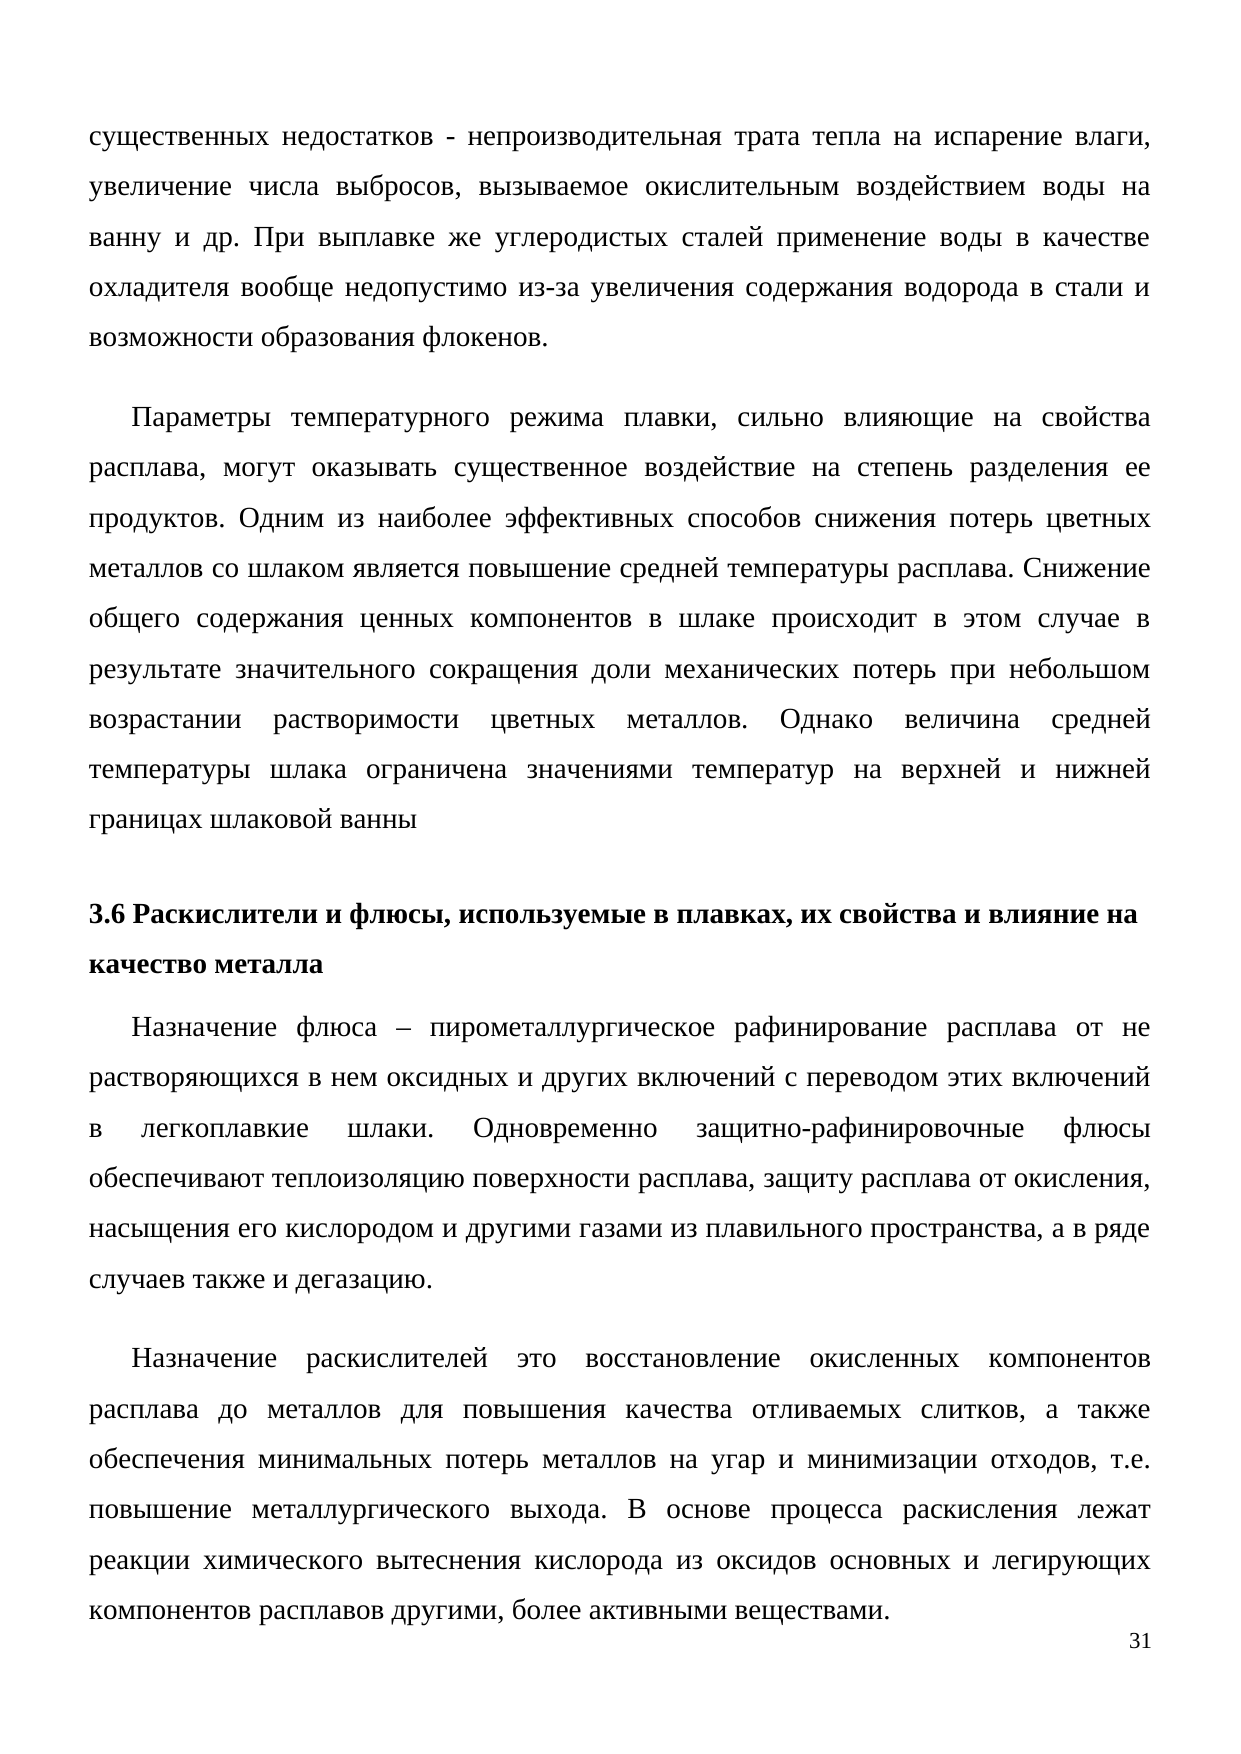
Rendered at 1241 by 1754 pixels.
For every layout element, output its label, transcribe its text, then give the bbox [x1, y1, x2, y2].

text Параметры температурного режима плавки, сильно влияющие на свойства расплава, могут оказывать существенное воздействие на степень разделения ее продуктов. Одним из наиболее эффективных способов снижения потерь цветных металлов со шлаком является повышение средней температуры расплава. Снижение общего содержания ценных компонентов в шлаке происходит в этом случае в результате значительного сокращения доли механических потерь при небольшом возрастании растворимости цветных металлов. Однако величина средней температуры шлака ограничена значениями температур на верхней и нижней границах шлаковой ванны [89, 399, 1152, 835]
text Назначение флюса – пирометаллургическое рафинирование расплава от не растворяющихся в нем оксидных и других включений с переводом этих включений в легкоплавкие шлаки. Одновременно защитно-рафинировочные флюсы обеспечивают теплоизоляцию поверхности расплава, защиту расплава от окисления, насыщения его кислородом и другими газами из плавильного пространства, а в ряде случаев также и дегазацию. [89, 1009, 1152, 1294]
text Назначение раскислителей это восстановление окисленных компонентов расплава до металлов для повышения качества отливаемых слитков, а также обеспечения минимальных потерь металлов на угар и минимизации отходов, т.е. повышение металлургического выхода. В основе процесса раскисления лежат реакции химического вытеснения кислорода из оксидов основных и легирующих компонентов расплавов другими, более активными веществами. [89, 1341, 1152, 1626]
subtitle 3.6 Раскислители и флюсы, используемые в плавках, их свойства и влияние на качество металла [89, 896, 1152, 980]
text существенных недостатков - непроизводительная трата тепла на испарение влаги, увеличение числа выбросов, вызываемое окислительным воздействием воды на ванну и др. При выплавке же углеродистых сталей применение воды в качестве охладителя вообще недопустимо из-за увеличения содержания водорода в стали и возможности образования флокенов. [89, 118, 1152, 353]
